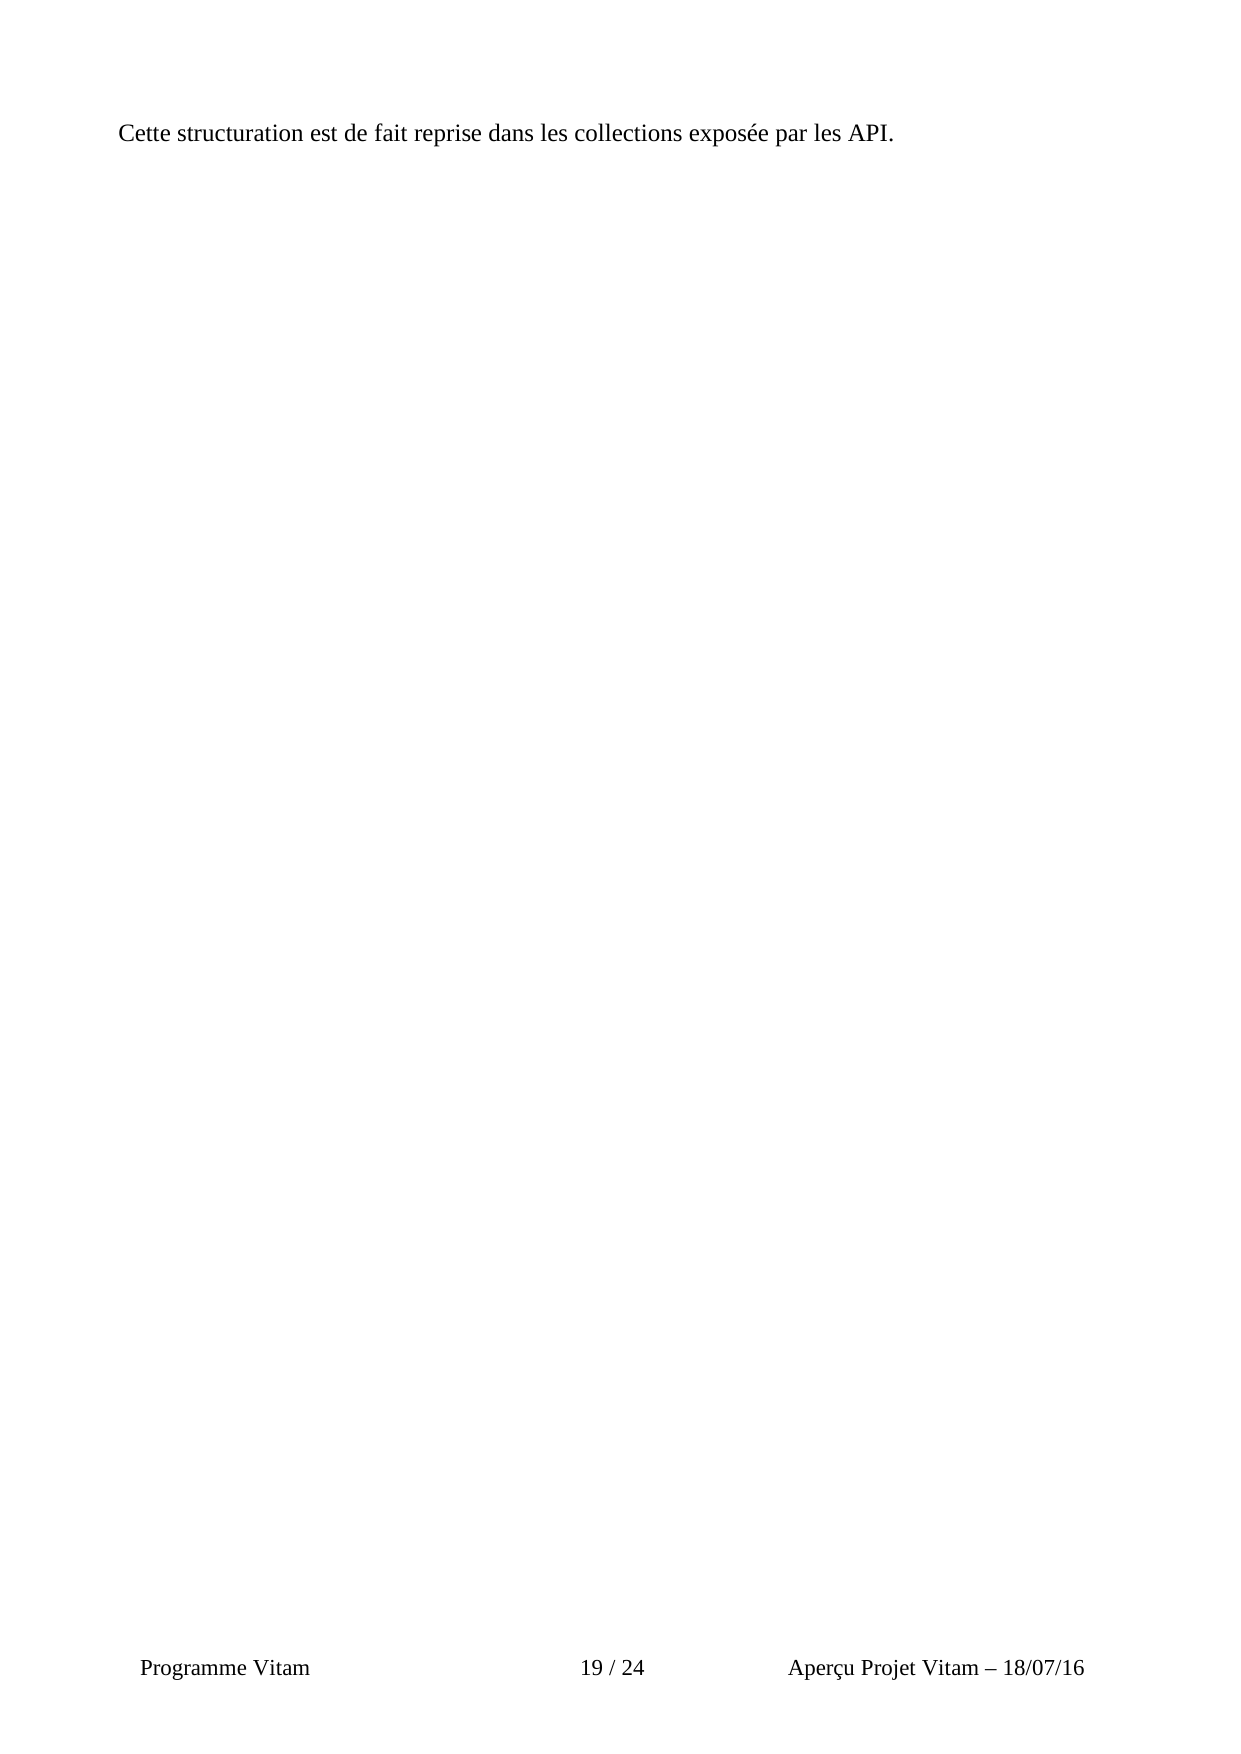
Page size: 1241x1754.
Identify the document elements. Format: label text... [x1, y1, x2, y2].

text Cette structuration est de fait reprise dans les collections exposée par les API. [118, 118, 1122, 147]
